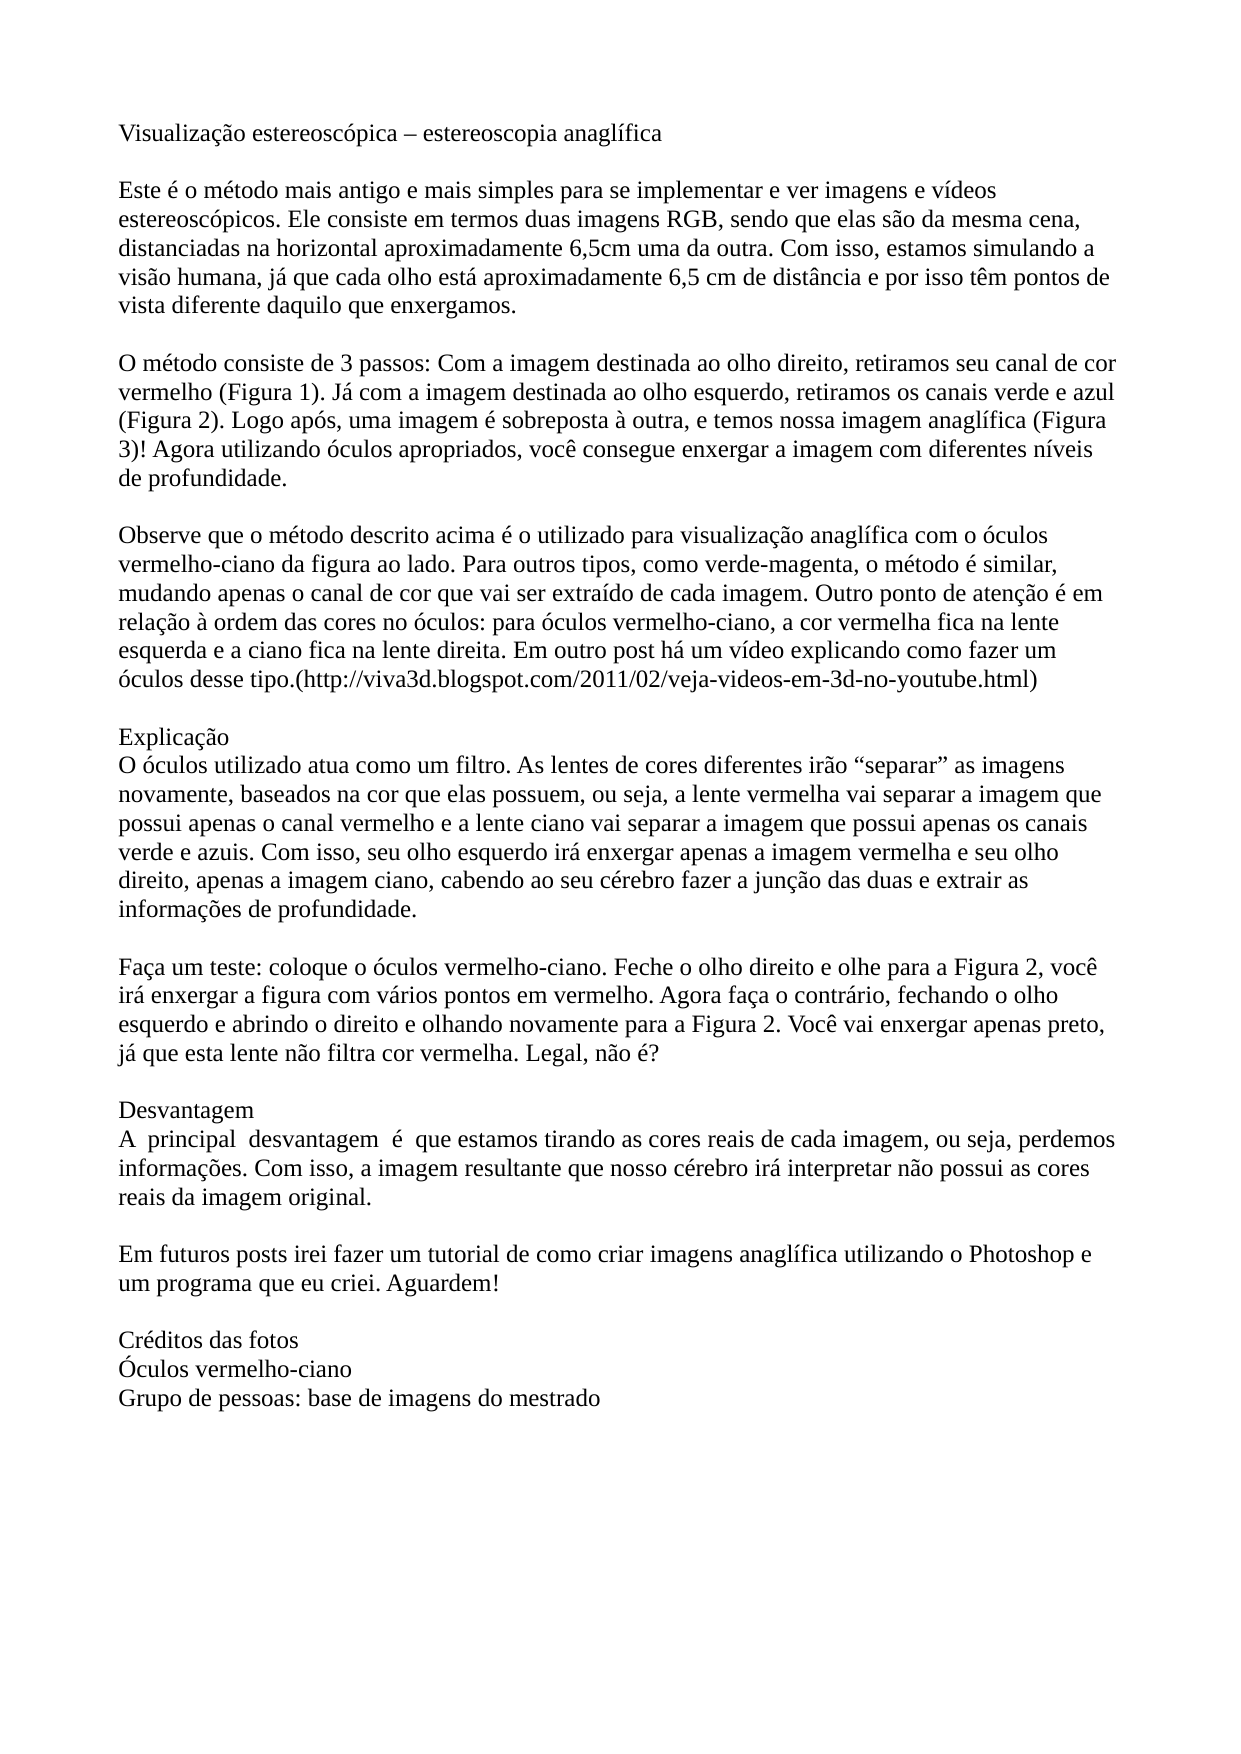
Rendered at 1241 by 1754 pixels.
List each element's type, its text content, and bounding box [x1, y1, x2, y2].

text Em futuros posts irei fazer um tutorial de como criar imagens anaglífica utilizando o Photoshop e um programa que eu criei. Aguardem! [118, 1239, 1122, 1297]
text Óculos vermelho-ciano [118, 1354, 1122, 1383]
text Este é o método mais antigo e mais simples para se implementar e ver imagens e vídeos estereoscópicos. Ele consiste em termos duas imagens RGB, sendo que elas são da mesma cena, distanciadas na horizontal aproximadamente 6,5cm uma da outra. Com isso, estamos simulando a visão humana, já que cada olho está aproximadamente 6,5 cm de distância e por isso têm pontos de vista diferente daquilo que enxergamos. [118, 176, 1122, 319]
text Grupo de pessoas: base de imagens do mestrado [118, 1383, 1122, 1412]
text O óculos utilizado atua como um filtro. As lentes de cores diferentes irão “separar” as imagens novamente, baseados na cor que elas possuem, ou seja, a lente vermelha vai separar a imagem que possui apenas o canal vermelho e a lente ciano vai separar a imagem que possui apenas os canais verde e azuis. Com isso, seu olho esquerdo irá enxergar apenas a imagem vermelha e seu olho direito, apenas a imagem ciano, cabendo ao seu cérebro fazer a junção das duas e extrair as informações de profundidade. [118, 751, 1122, 923]
text Desvantagem [118, 1096, 1122, 1124]
text A principal desvantagem é que estamos tirando as cores reais de cada imagem, ou seja, perdemos informações. Com isso, a imagem resultante que nosso cérebro irá interpretar não possui as cores reais da imagem original. [118, 1124, 1122, 1211]
text O método consiste de 3 passos: Com a imagem destinada ao olho direito, retiramos seu canal de cor vermelho (Figura 1). Já com a imagem destinada ao olho esquerdo, retiramos os canais verde e azul (Figura 2). Logo após, uma imagem é sobreposta à outra, e temos nossa imagem anaglífica (Figura 3)! Agora utilizando óculos apropriados, você consegue enxergar a imagem com diferentes níveis de profundidade. [118, 348, 1122, 492]
text Créditos das fotos [118, 1326, 1122, 1354]
text Faça um teste: coloque o óculos vermelho-ciano. Feche o olho direito e olhe para a Figura 2, você irá enxergar a figura com vários pontos em vermelho. Agora faça o contrário, fechando o olho esquerdo e abrindo o direito e olhando novamente para a Figura 2. Você vai enxergar apenas preto, já que esta lente não filtra cor vermelha. Legal, não é? [118, 952, 1122, 1067]
text Explicação [118, 722, 1122, 751]
text Visualização estereoscópica – estereoscopia anaglífica [118, 118, 1122, 147]
text Observe que o método descrito acima é o utilizado para visualização anaglífica com o óculos vermelho-ciano da figura ao lado. Para outros tipos, como verde-magenta, o método é similar, mudando apenas o canal de cor que vai ser extraído de cada imagem. Outro ponto de atenção é em relação à ordem das cores no óculos: para óculos vermelho-ciano, a cor vermelha fica na lente esquerda e a ciano fica na lente direita. Em outro post há um vídeo explicando como fazer um óculos desse tipo.(http://viva3d.blogspot.com/2011/02/veja-videos-em-3d-no-youtube.html) [118, 521, 1122, 693]
